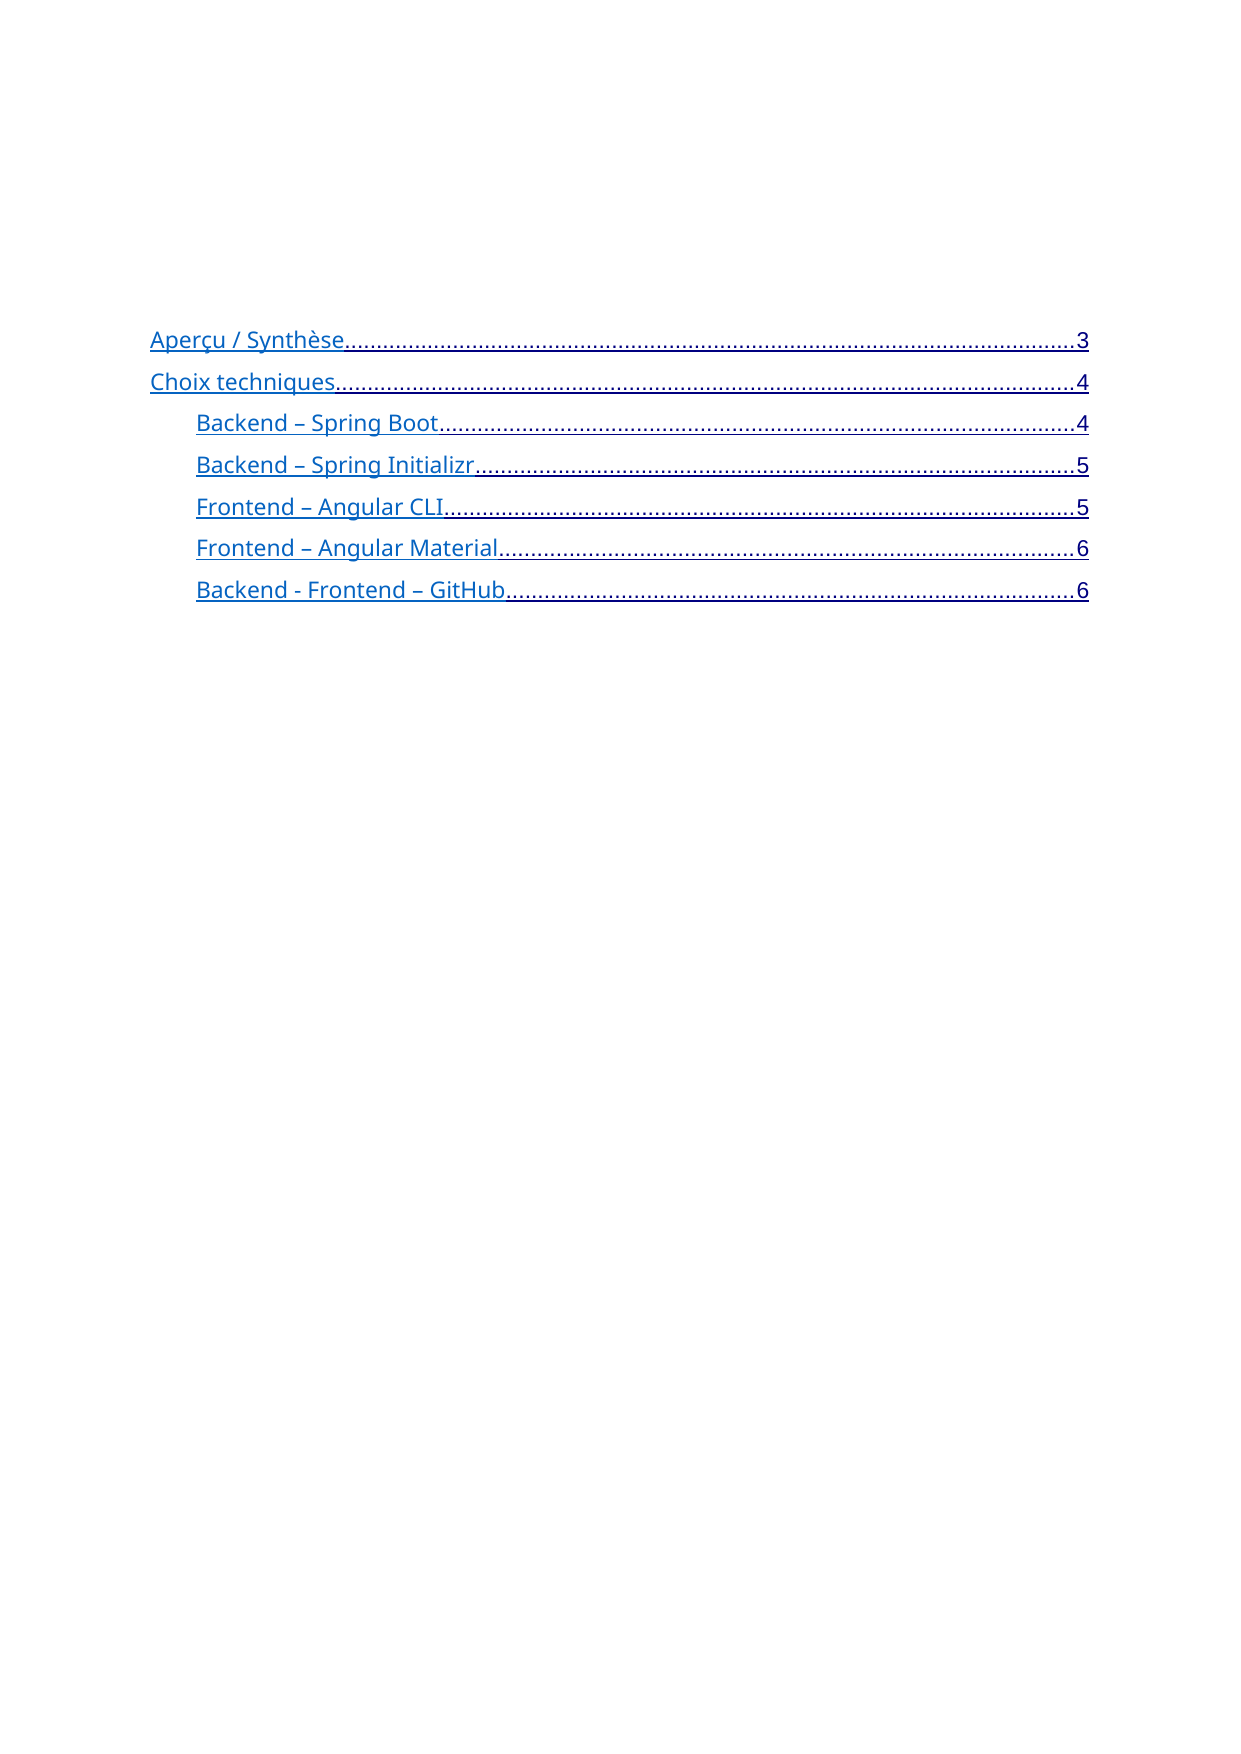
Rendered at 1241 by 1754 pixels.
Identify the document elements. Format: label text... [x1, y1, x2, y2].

text Backend - Frontend – GitHub 6 [196, 574, 1090, 605]
text Aperçu / Synthèse 3 [150, 324, 1090, 355]
text Frontend – Angular Material 6 [196, 532, 1090, 563]
text Backend – Spring Initializr 5 [196, 449, 1090, 480]
text Choix techniques 4 [150, 366, 1090, 397]
text Backend – Spring Boot 4 [196, 407, 1090, 438]
text Frontend – Angular CLI 5 [196, 491, 1090, 522]
